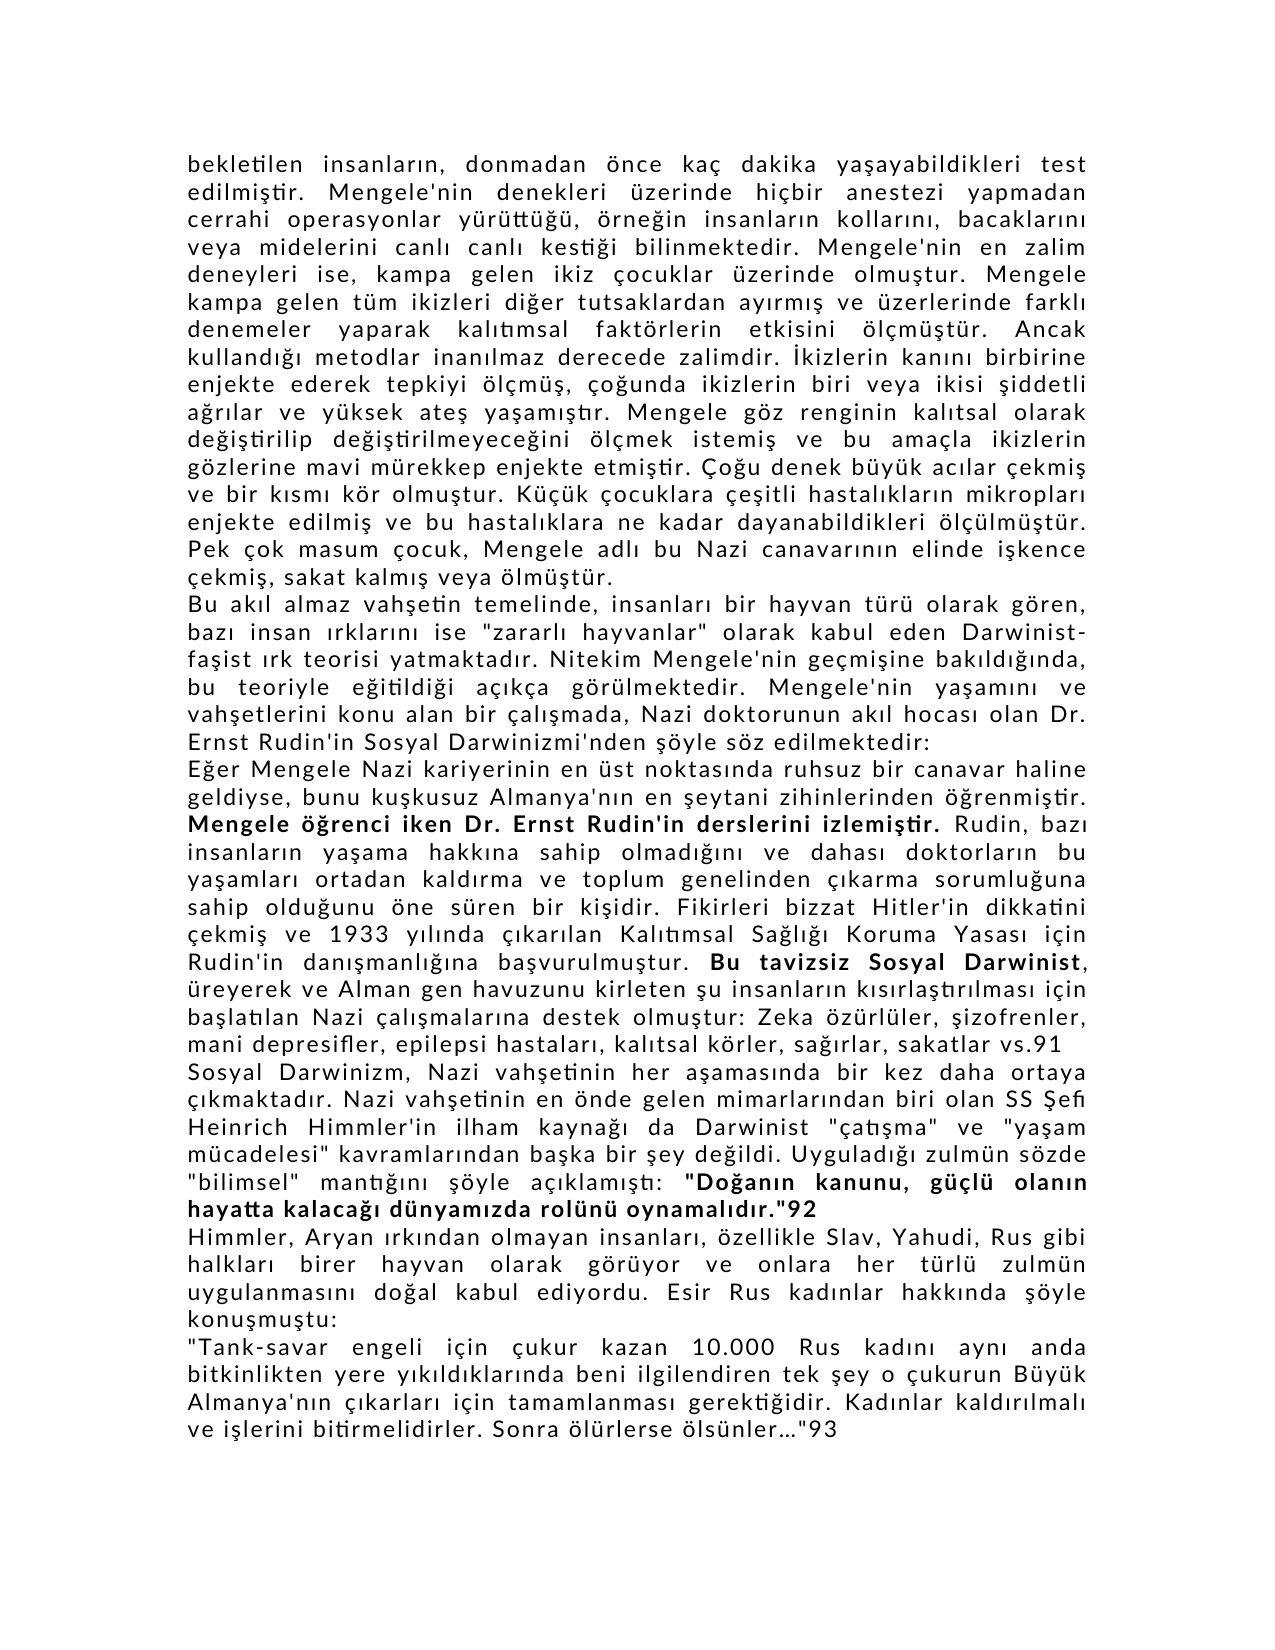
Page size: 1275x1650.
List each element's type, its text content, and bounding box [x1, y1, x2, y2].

text Eğer Mengele Nazi kariyerinin en üst noktasında ruhsuz bir canavar haline geldiyse, bunu kuşkusuz Almanya'nın en şeytani zihinlerinden öğrenmiştir. Mengele öğrenci iken Dr. Ernst Rudin'in derslerini izlemiştir. Rudin, bazı insanların yaşama hakkına sahip olmadığını ve dahası doktorların bu yaşamları ortadan kaldırma ve toplum genelinden çıkarma sorumluğuna sahip olduğunu öne süren bir kişidir. Fikirleri bizzat Hitler'in dikkatini çekmiş ve 1933 yılında çıkarılan Kalıtımsal Sağlığı Koruma Yasası için Rudin'in danışmanlığına başvurulmuştur. Bu tavizsiz Sosyal Darwinist, üreyerek ve Alman gen havuzunu kirleten şu insanların kısırlaştırılması için başlatılan Nazi çalışmalarına destek olmuştur: Zeka özürlüler, şizofrenler, mani depresifler, epilepsi hastaları, kalıtsal körler, sağırlar, sakatlar vs.91 [187, 755, 1087, 1057]
text "Tank-savar engeli için çukur kazan 10.000 Rus kadını aynı anda bitkinlikten yere yıkıldıklarında beni ilgilendiren tek şey o çukurun Büyük Almanya'nın çıkarları için tamamlanması gerektiğidir. Kadınlar kaldırılmalı ve işlerini bitirmelidirler. Sonra ölürlerse ölsünler…"93 [187, 1332, 1087, 1442]
text Himmler, Aryan ırkından olmayan insanları, özellikle Slav, Yahudi, Rus gibi halkları birer hayvan olarak görüyor ve onlara her türlü zulmün uygulanmasını doğal kabul ediyordu. Esir Rus kadınlar hakkında şöyle konuşmuştu: [187, 1222, 1087, 1332]
text bekletilen insanların, donmadan önce kaç dakika yaşayabildikleri test edilmiştir. Mengele'nin denekleri üzerinde hiçbir anestezi yapmadan cerrahi operasyonlar yürüttüğü, örneğin insanların kollarını, bacaklarını veya midelerini canlı canlı kestiği bilinmektedir. Mengele'nin en zalim deneyleri ise, kampa gelen ikiz çocuklar üzerinde olmuştur. Mengele kampa gelen tüm ikizleri diğer tutsaklardan ayırmış ve üzerlerinde farklı denemeler yaparak kalıtımsal faktörlerin etkisini ölçmüştür. Ancak kullandığı metodlar inanılmaz derecede zalimdir. İkizlerin kanını birbirine enjekte ederek tepkiyi ölçmüş, çoğunda ikizlerin biri veya ikisi şiddetli ağrılar ve yüksek ateş yaşamıştır. Mengele göz renginin kalıtsal olarak değiştirilip değiştirilmeyeceğini ölçmek istemiş ve bu amaçla ikizlerin gözlerine mavi mürekkep enjekte etmiştir. Çoğu denek büyük acılar çekmiş ve bir kısmı kör olmuştur. Küçük çocuklara çeşitli hastalıkların mikropları enjekte edilmiş ve bu hastalıklara ne kadar dayanabildikleri ölçülmüştür. Pek çok masum çocuk, Mengele adlı bu Nazi canavarının elinde işkence çekmiş, sakat kalmış veya ölmüştür. [187, 150, 1087, 590]
text Bu akıl almaz vahşetin temelinde, insanları bir hayvan türü olarak gören, bazı insan ırklarını ise "zararlı hayvanlar" olarak kabul eden Darwinist-faşist ırk teorisi yatmaktadır. Nitekim Mengele'nin geçmişine bakıldığında, bu teoriyle eğitildiği açıkça görülmektedir. Mengele'nin yaşamını ve vahşetlerini konu alan bir çalışmada, Nazi doktorunun akıl hocası olan Dr. Ernst Rudin'in Sosyal Darwinizmi'nden şöyle söz edilmektedir: [187, 590, 1087, 755]
text Sosyal Darwinizm, Nazi vahşetinin her aşamasında bir kez daha ortaya çıkmaktadır. Nazi vahşetinin en önde gelen mimarlarından biri olan SS Şefi Heinrich Himmler'in ilham kaynağı da Darwinist "çatışma" ve "yaşam mücadelesi" kavramlarından başka bir şey değildi. Uyguladığı zulmün sözde "bilimsel" mantığını şöyle açıklamıştı: "Doğanın kanunu, güçlü olanın hayatta kalacağı dünyamızda rolünü oynamalıdır."92 [187, 1057, 1087, 1222]
